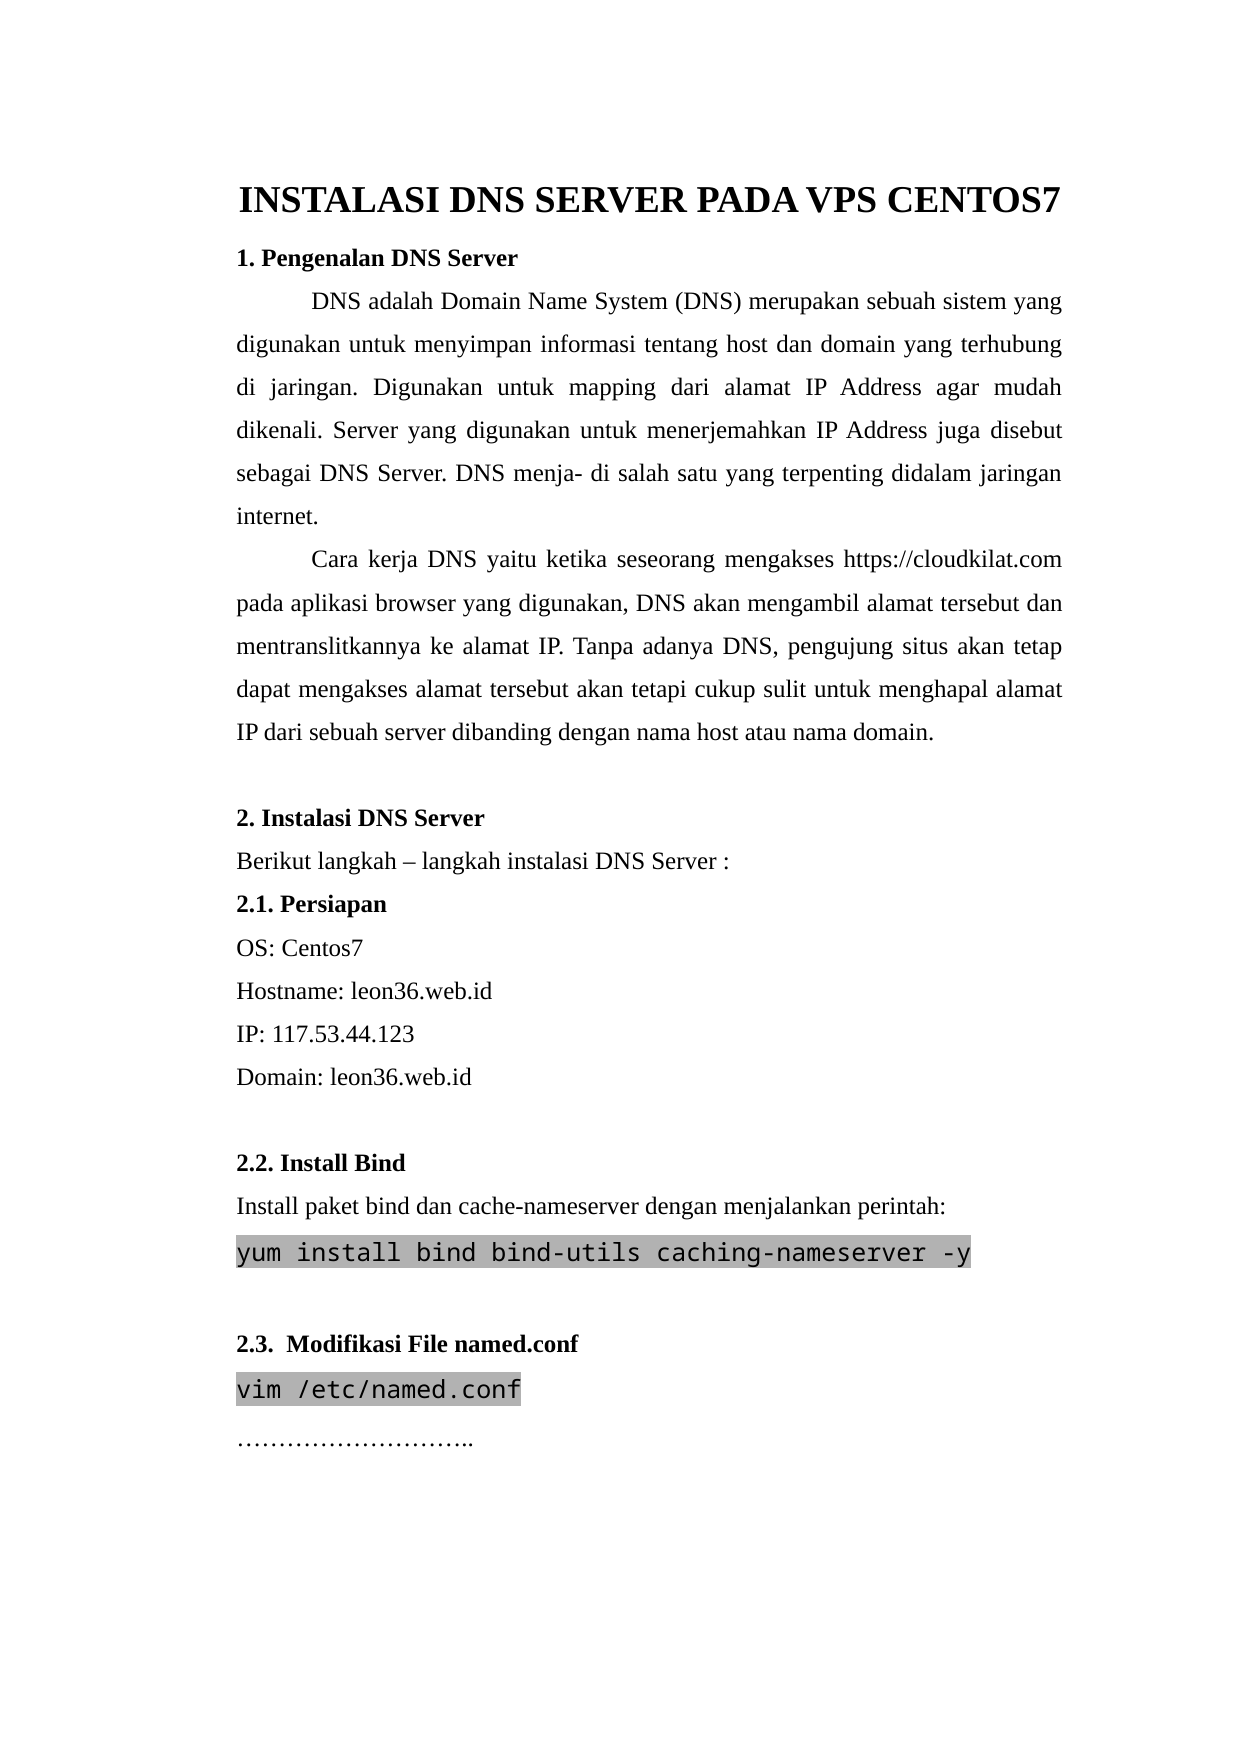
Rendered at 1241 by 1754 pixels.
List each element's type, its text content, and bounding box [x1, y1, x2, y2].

text 1. Pengenalan DNS Server [236, 243, 1063, 271]
text Berikut langkah – langkah instalasi DNS Server : [236, 846, 1063, 875]
text 2.1. Persiapan [236, 889, 1063, 918]
text ……………………….. [236, 1423, 1063, 1452]
text 2. Instalasi DNS Server [236, 803, 1063, 832]
text IP: 117.53.44.123 [236, 1019, 1063, 1048]
text 2.2. Install Bind [236, 1148, 1063, 1177]
text Cara kerja DNS yaitu ketika seseorang mengakses https://cloudkilat.com pada aplikasi browser yang digunakan, DNS akan mengambil alamat tersebut dan mentranslitkannya ke alamat IP. Tanpa adanya DNS, pengujung situs akan tetap dapat mengakses alamat tersebut akan tetapi cukup sulit untuk menghapal alamat IP dari sebuah server dibanding dengan nama host atau nama domain. [236, 544, 1063, 746]
text Install paket bind dan cache-nameserver dengan menjalankan perintah: [236, 1191, 1063, 1220]
subtitle INSTALASI DNS SERVER PADA VPS CENTOS7 [236, 177, 1063, 221]
text OS: Centos7 [236, 933, 1063, 961]
text Domain: leon36.web.id [236, 1062, 1063, 1091]
text vim /etc/named.conf [521, 1372, 1063, 1406]
text Hostname: leon36.web.id [236, 976, 1063, 1004]
text yum install bind bind-utils caching-nameserver -y [236, 1234, 1063, 1268]
text DNS adalah Domain Name System (DNS) merupakan sebuah sistem yang digunakan untuk menyimpan informasi tentang host dan domain yang terhubung di jaringan. Digunakan untuk mapping dari alamat IP Address agar mudah dikenali. Server yang digunakan untuk menerjemahkan IP Address juga disebut sebagai DNS Server. DNS menja- di salah satu yang terpenting didalam jaringan internet. [236, 286, 1063, 530]
text 2.3. Modifikasi File named.conf [236, 1329, 1063, 1357]
